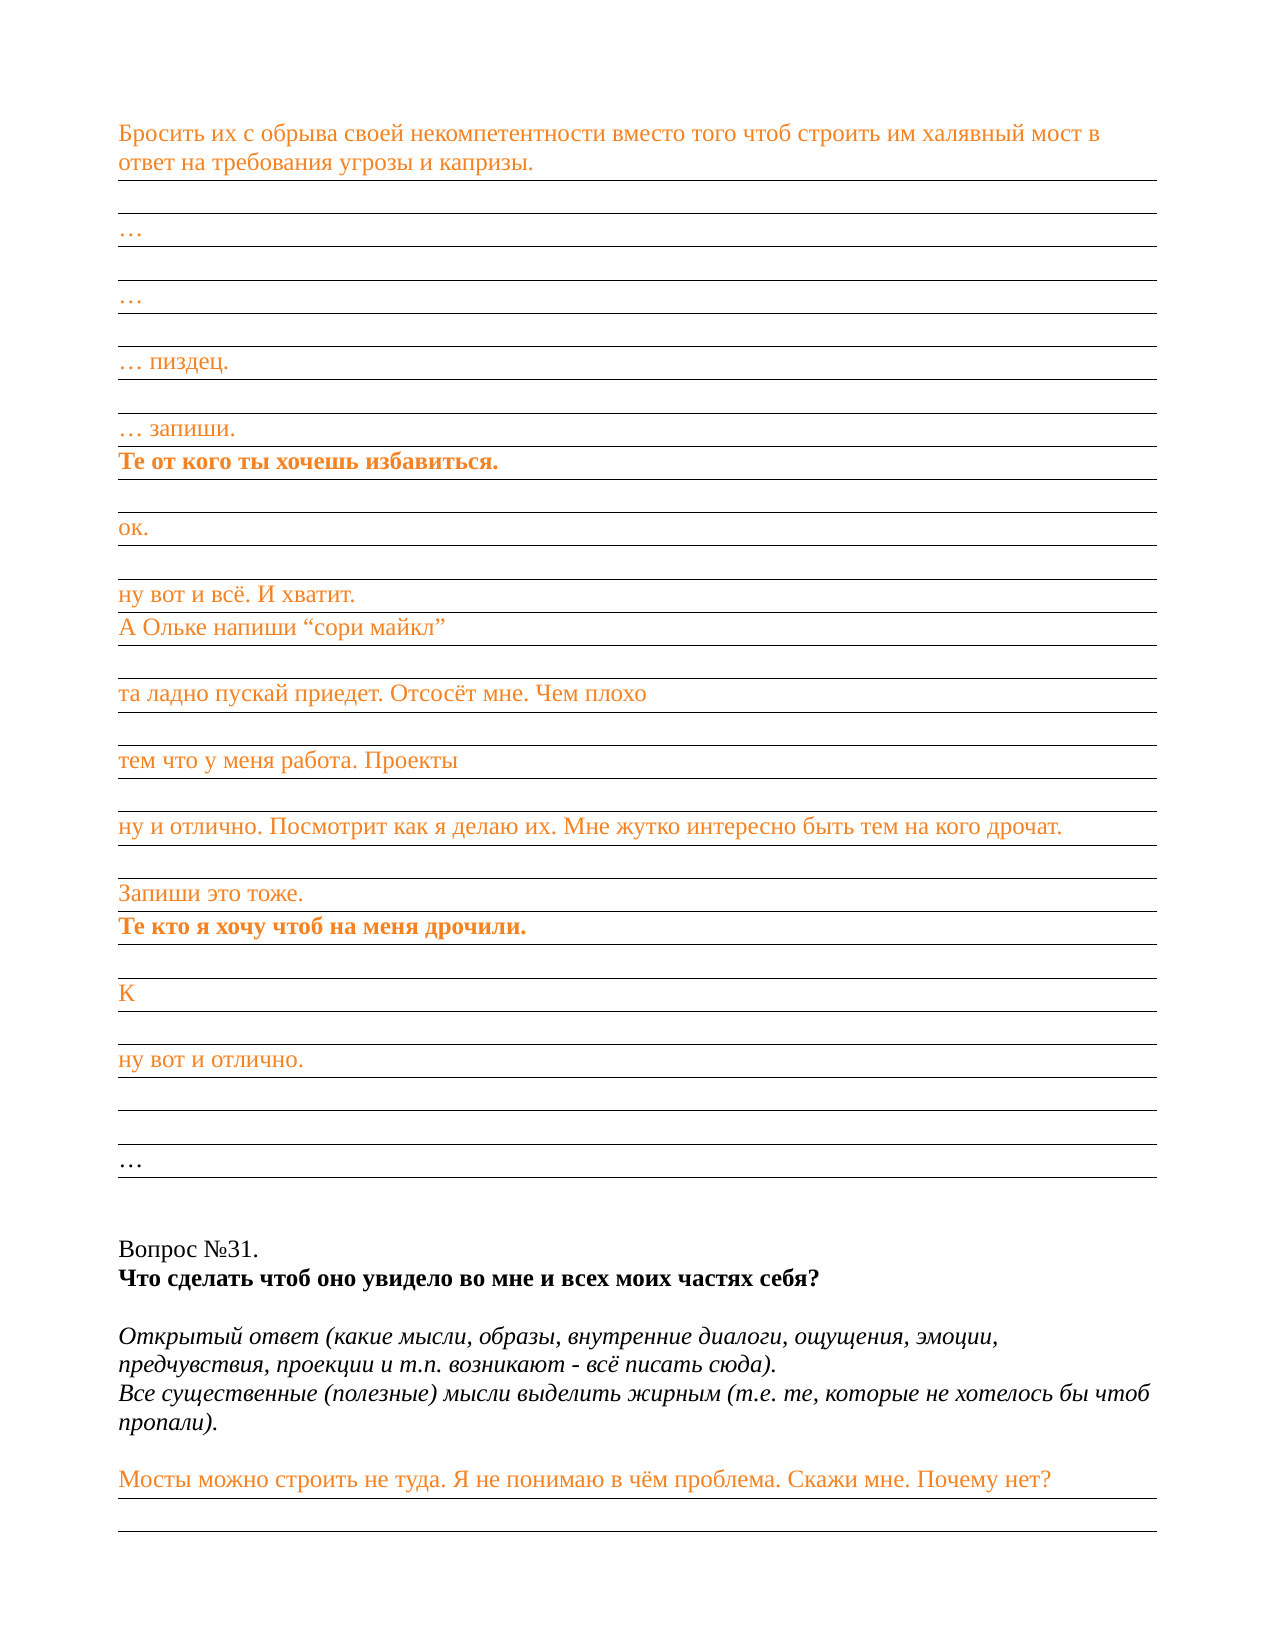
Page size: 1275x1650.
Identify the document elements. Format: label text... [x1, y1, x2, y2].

text Все существенные (полезные) мысли выделить жирным (т.е. те, которые не хотелось бы чтоб пропали). [118, 1378, 1157, 1436]
text … [118, 1145, 1157, 1177]
text К [118, 979, 1157, 1011]
text Бросить их с обрыва своей некомпетентности вместо того чтоб строить им халявный мост в ответ на требования угрозы и капризы. [118, 118, 1157, 180]
text Что сделать чтоб оно увидело во мне и всех моих частях себя? [118, 1263, 1157, 1292]
text Вопрос №31. [118, 1234, 1157, 1263]
text Открытый ответ (какие мысли, образы, внутренние диалоги, ощущения, эмоции, предчувствия, проекции и т.п. возникают - всё писать сюда). [118, 1321, 1157, 1378]
text Те кто я хочу чтоб на меня дрочили. [118, 912, 1157, 944]
text … [118, 214, 1157, 246]
text А Ольке напиши “сори майкл” [118, 613, 1157, 645]
text Мосты можно строить не туда. Я не понимаю в чём проблема. Скажи мне. Почему нет? [118, 1464, 1157, 1498]
text ну вот и отлично. [118, 1045, 1157, 1077]
text … [118, 281, 1157, 313]
text Запиши это тоже. [118, 879, 1157, 911]
text ок. [118, 513, 1157, 545]
text та ладно пускай приедет. Отсосёт мне. Чем плохо [118, 679, 1157, 712]
text … запиши. [118, 414, 1157, 446]
text … пиздец. [118, 347, 1157, 379]
text ну и отлично. Посмотрит как я делаю их. Мне жутко интересно быть тем на кого дрочат. [118, 812, 1157, 845]
text Те от кого ты хочешь избавиться. [118, 447, 1157, 479]
text ну вот и всё. И хватит. [118, 580, 1157, 612]
text тем что у меня работа. Проекты [118, 746, 1157, 778]
